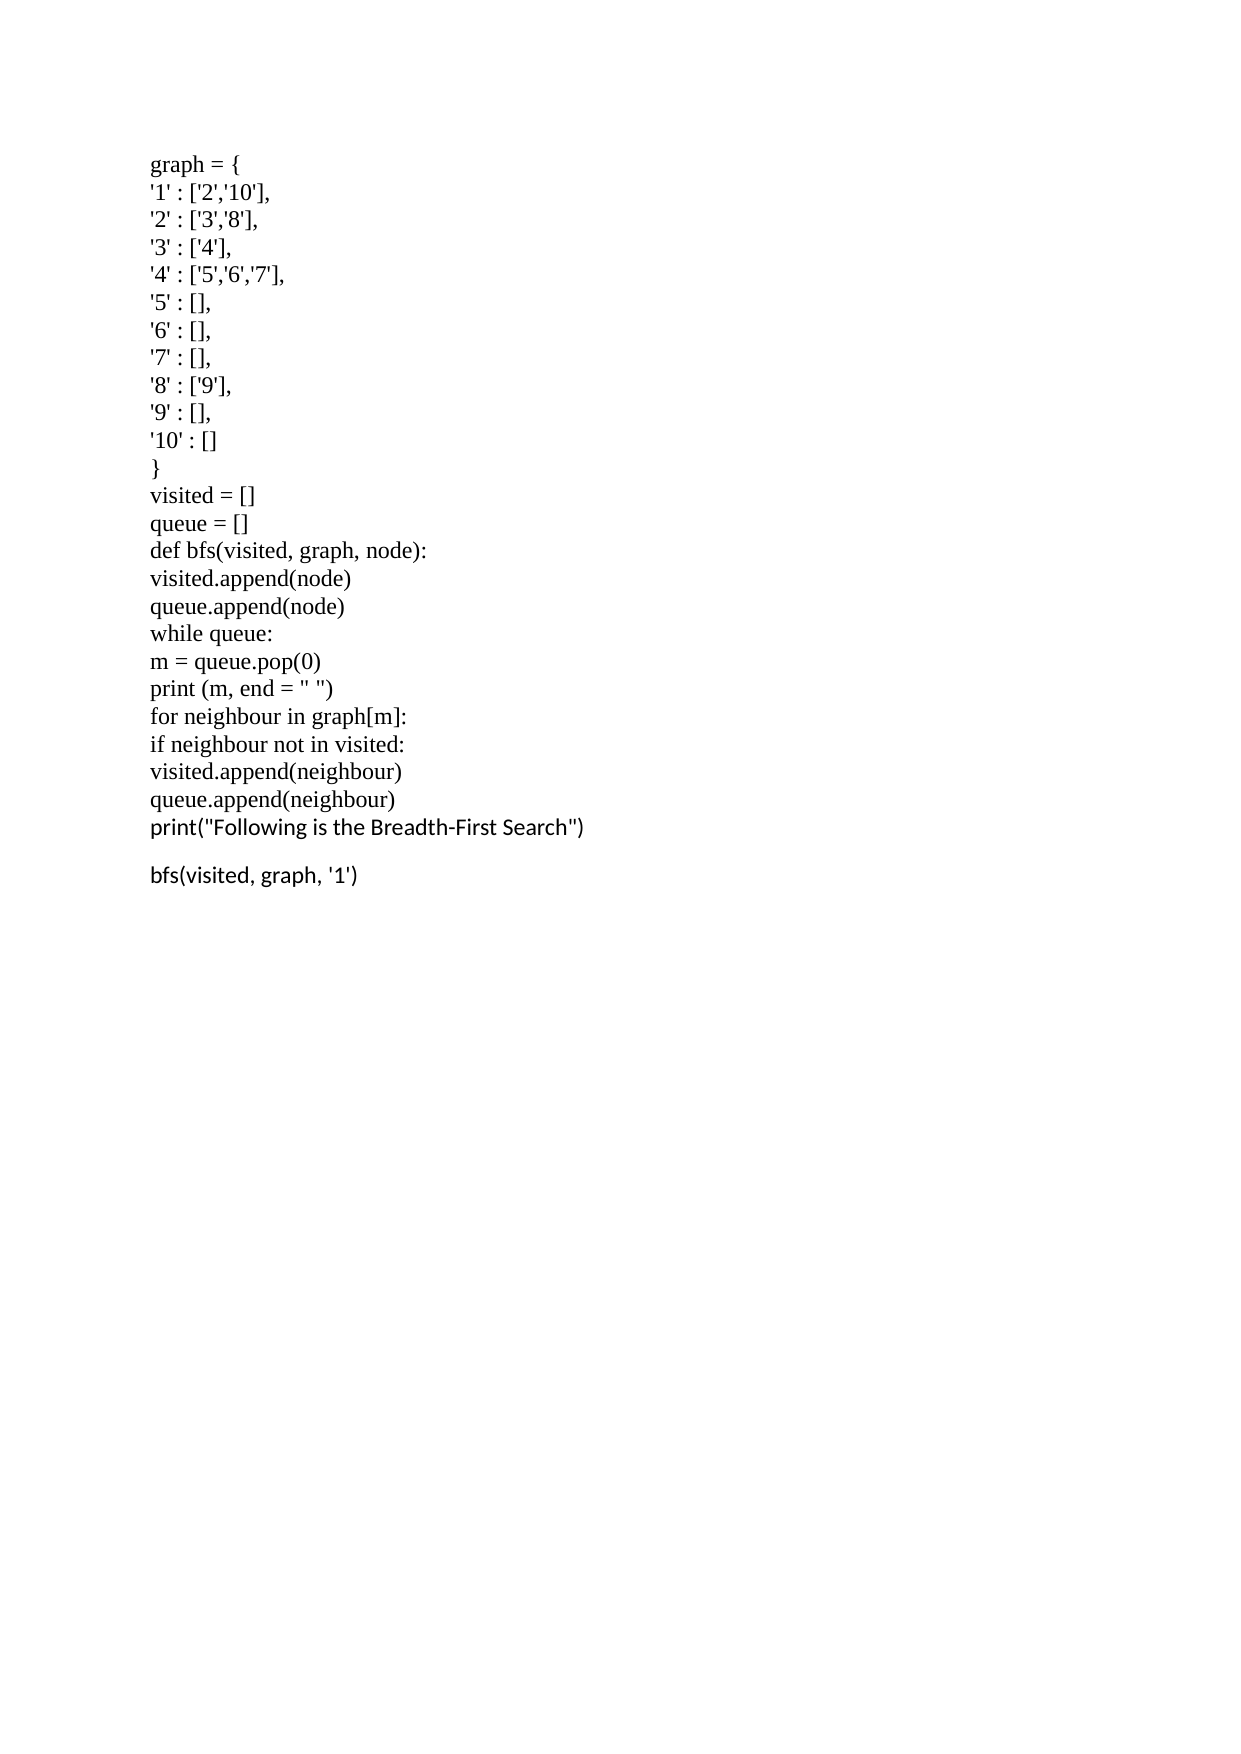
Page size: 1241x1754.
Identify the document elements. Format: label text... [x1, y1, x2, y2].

text print (m, end = " ") [150, 674, 1090, 702]
text if neighbour not in visited: [150, 730, 1090, 757]
text for neighbour in graph[m]: [150, 702, 1090, 730]
text print("Following is the Breadth-First Search") [150, 812, 1090, 842]
text queue.append(neighbour) [150, 785, 1090, 812]
text '3' : ['4'], [150, 233, 1090, 260]
text '8' : ['9'], [150, 371, 1090, 398]
text '9' : [], [150, 398, 1090, 426]
text '10' : [] [150, 426, 1090, 454]
text } [150, 454, 1090, 481]
text m = queue.pop(0) [150, 647, 1090, 674]
text bfs(visited, graph, '1') [150, 860, 1090, 890]
text def bfs(visited, graph, node): [150, 536, 1090, 564]
text '6' : [], [150, 316, 1090, 343]
text '5' : [], [150, 288, 1090, 316]
text '4' : ['5','6','7'], [150, 260, 1090, 288]
text visited.append(neighbour) [150, 757, 1090, 785]
text visited.append(node) [150, 564, 1090, 592]
text '2' : ['3','8'], [150, 205, 1090, 233]
text queue = [] [150, 509, 1090, 536]
text '1' : ['2','10'], [150, 178, 1090, 205]
text queue.append(node) [150, 592, 1090, 619]
text visited = [] [150, 481, 1090, 509]
text graph = { [150, 150, 1090, 178]
text while queue: [150, 619, 1090, 647]
text '7' : [], [150, 343, 1090, 371]
